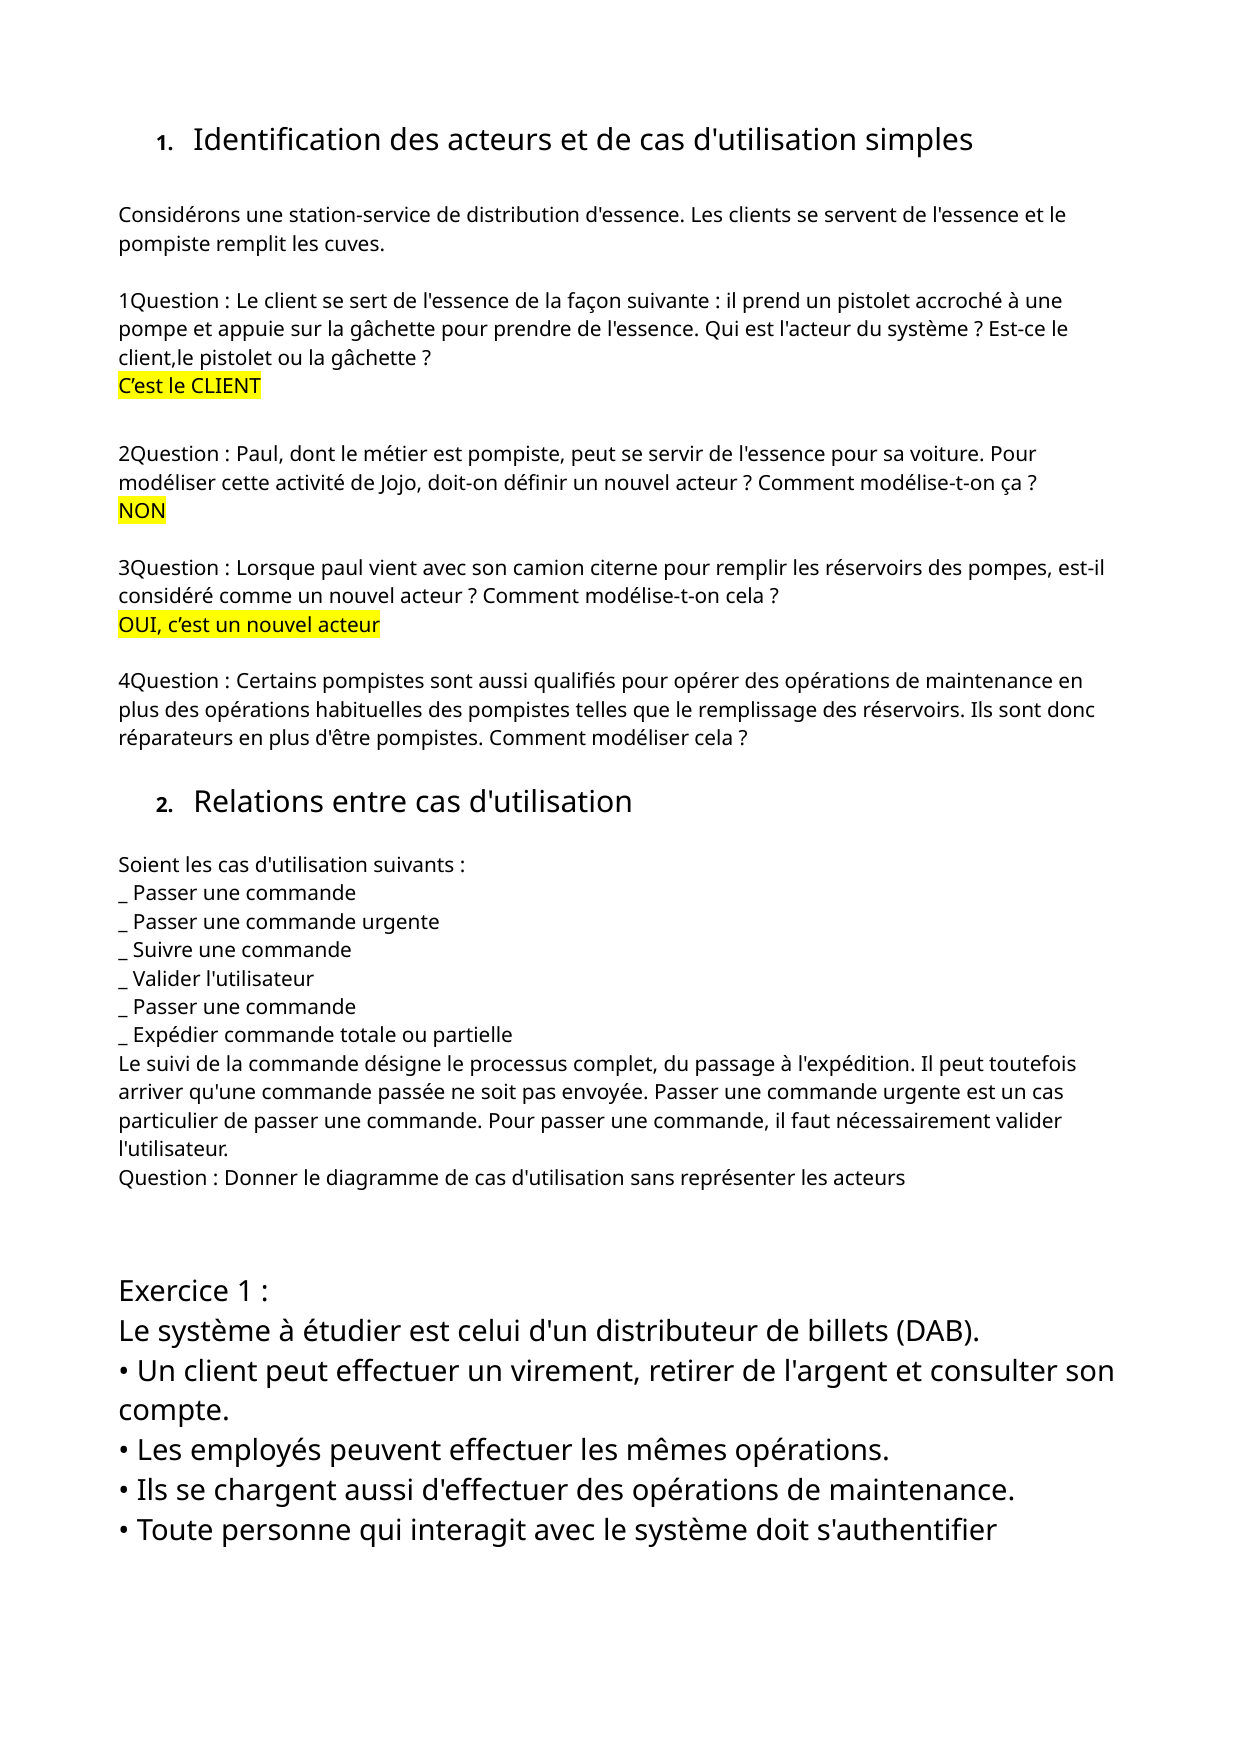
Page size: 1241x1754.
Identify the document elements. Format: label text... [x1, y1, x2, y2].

text 1Question : Le client se sert de l'essence de la façon suivante : il prend un pistolet accroché à une [118, 286, 1122, 314]
text Considérons une station-service de distribution d'essence. Les clients se servent de l'essence et le [118, 200, 1122, 229]
text _ Passer une commande [118, 992, 1122, 1021]
text Exercice 1 : Le système à étudier est celui d'un distributeur de billets (DAB). • Un client peut effectuer un virement, retirer de l'argent et consulter son compte. • Les employés peuvent effectuer les mêmes opérations. • Ils se chargent aussi d'effectuer des opérations de maintenance. • Toute personne qui interagit avec le système doit s'authentifier [118, 1271, 1122, 1548]
text Soient les cas d'utilisation suivants : [118, 850, 1122, 878]
list Identification des acteurs et de cas d'utilisation simples [156, 118, 1122, 159]
text _ Expédier commande totale ou partielle [118, 1021, 1122, 1049]
text 4Question : Certains pompistes sont aussi qualifiés pour opérer des opérations de maintenance en plus des opérations habituelles des pompistes telles que le remplissage des réservoirs. Ils sont donc réparateurs en plus d'être pompistes. Comment modéliser cela ? [118, 667, 1122, 752]
text _ Passer une commande [118, 878, 1122, 907]
text _ Valider l'utilisateur [118, 964, 1122, 992]
text 2Question : Paul, dont le métier est pompiste, peut se servir de l'essence pour sa voiture. Pour [118, 439, 1122, 468]
text Le suivi de la commande désigne le processus complet, du passage à l'expédition. Il peut toutefois arriver qu'une commande passée ne soit pas envoyée. Passer une commande urgente est un cas particulier de passer une commande. Pour passer une commande, il faut nécessairement valider l'utilisateur. [118, 1049, 1122, 1163]
text pompe et appuie sur la gâchette pour prendre de l'essence. Qui est l'acteur du système ? Est-ce le client,le pistolet ou la gâchette ? [118, 314, 1122, 371]
text 3Question : Lorsque paul vient avec son camion citerne pour remplir les réservoirs des pompes, est-il [118, 553, 1122, 581]
text _ Passer une commande urgente [118, 907, 1122, 935]
text pompiste remplit les cuves. [118, 229, 1122, 257]
text Question : Donner le diagramme de cas d'utilisation sans représenter les acteurs [118, 1163, 1122, 1191]
list Relations entre cas d'utilisation [156, 780, 1122, 822]
text C’est le CLIENT [118, 371, 1122, 399]
text modéliser cette activité de Jojo, doit-on définir un nouvel acteur ? Comment modélise-t-on ça ? [118, 468, 1122, 496]
text OUI, c’est un nouvel acteur [118, 610, 1122, 638]
text considéré comme un nouvel acteur ? Comment modélise-t-on cela ? [118, 581, 1122, 610]
text NON [118, 496, 1122, 524]
text _ Suivre une commande [118, 935, 1122, 964]
